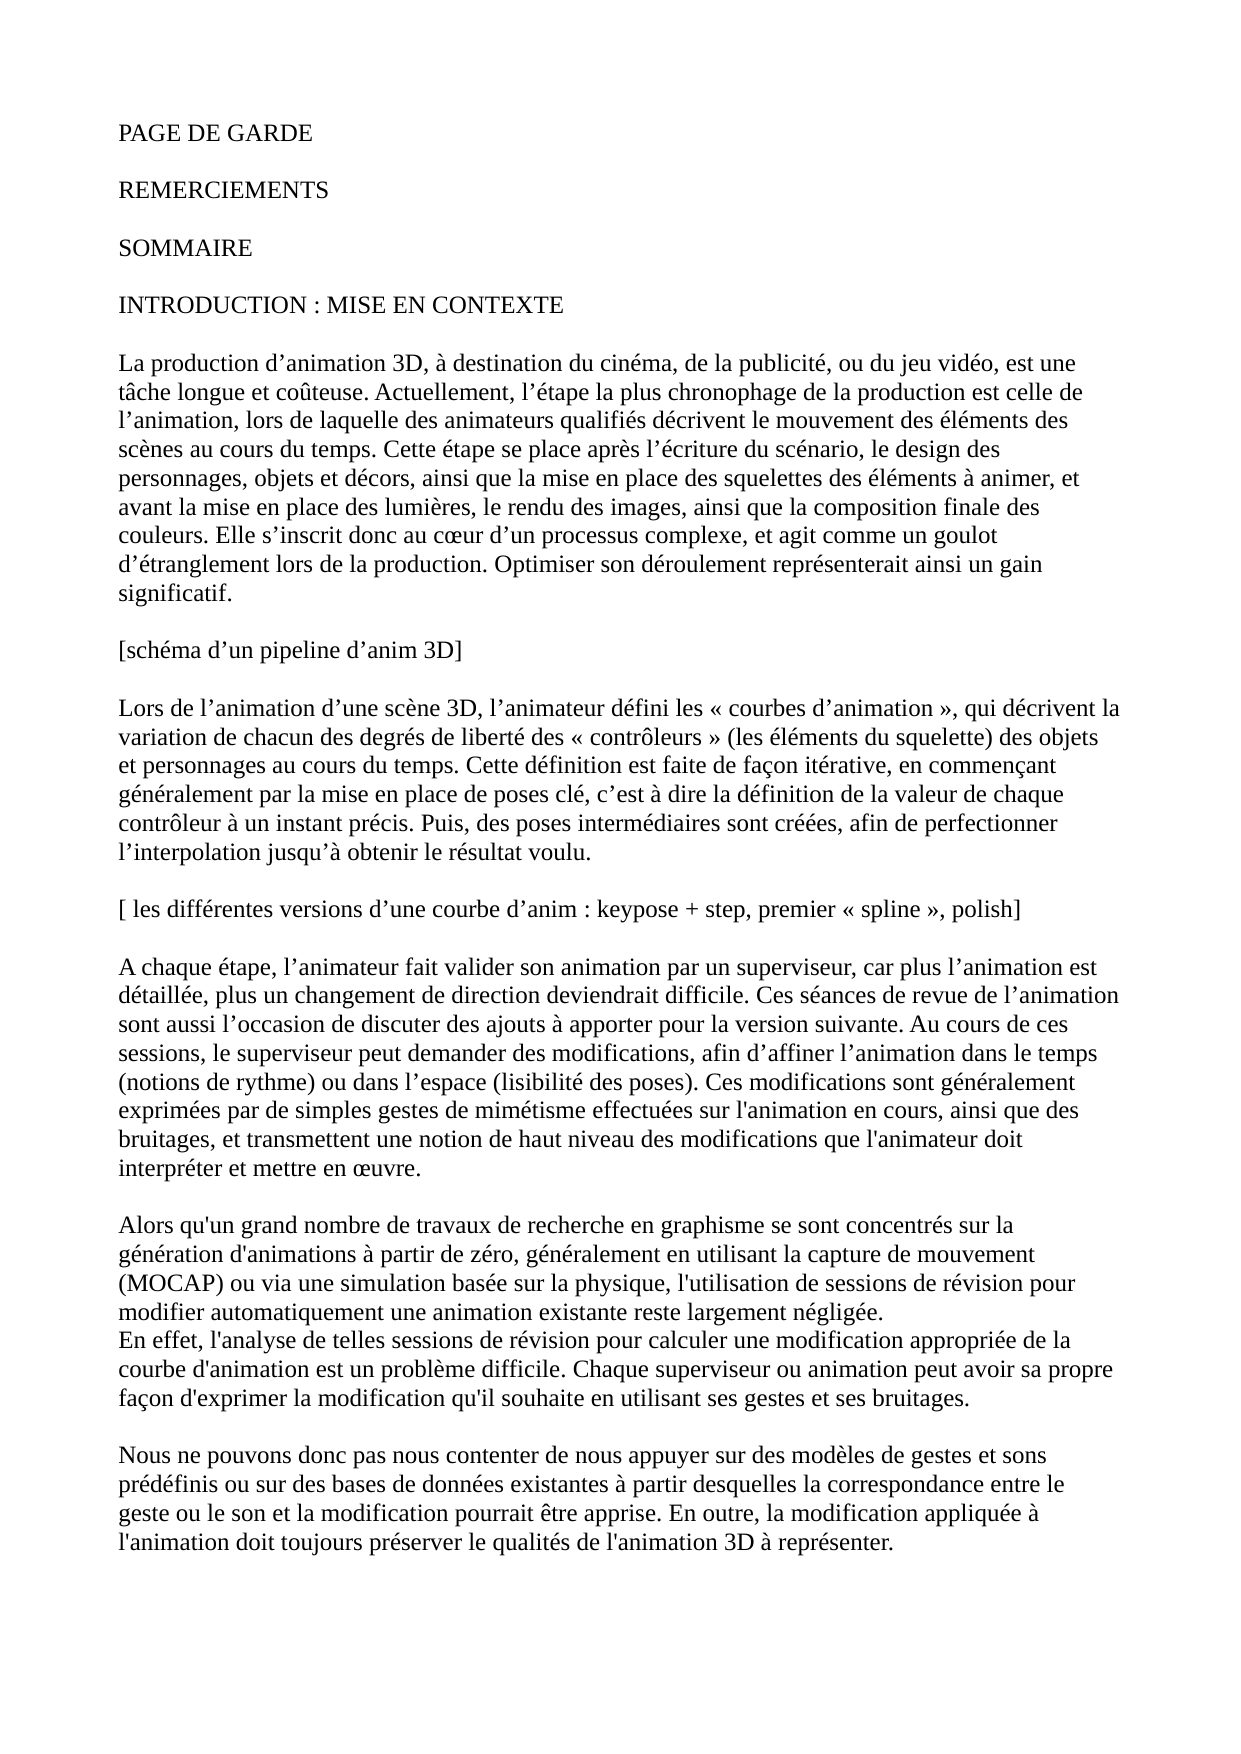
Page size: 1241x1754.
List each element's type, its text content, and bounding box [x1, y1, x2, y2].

text INTRODUCTION : MISE EN CONTEXTE [118, 291, 1122, 319]
text REMERCIEMENTS [118, 176, 1122, 204]
text [ les différentes versions d’une courbe d’anim : keypose + step, premier « spline », polish] [118, 894, 1122, 923]
text [schéma d’un pipeline d’anim 3D] [118, 636, 1122, 664]
text SOMMAIRE [118, 233, 1122, 262]
text Alors qu'un grand nombre de travaux de recherche en graphisme se sont concentrés sur la génération d'animations à partir de zéro, généralement en utilisant la capture de mouvement (MOCAP) ou via une simulation basée sur la physique, l'utilisation de sessions de révision pour modifier automatiquement une animation existante reste largement négligée. En effet, l'analyse de telles sessions de révision pour calculer une modification appropriée de la courbe d'animation est un problème difficile. Chaque superviseur ou animation peut avoir sa propre façon d'exprimer la modification qu'il souhaite en utilisant ses gestes et ses bruitages. Nous ne pouvons donc pas nous contenter de nous appuyer sur des modèles de gestes et sons prédéfinis ou sur des bases de données existantes à partir desquelles la correspondance entre le geste ou le son et la modification pourrait être apprise. En outre, la modification appliquée à l'animation doit toujours préserver le qualités de l'animation 3D à représenter. [118, 1182, 1122, 1556]
text La production d’animation 3D, à destination du cinéma, de la publicité, ou du jeu vidéo, est une tâche longue et coûteuse. Actuellement, l’étape la plus chronophage de la production est celle de l’animation, lors de laquelle des animateurs qualifiés décrivent le mouvement des éléments des scènes au cours du temps. Cette étape se place après l’écriture du scénario, le design des personnages, objets et décors, ainsi que la mise en place des squelettes des éléments à animer, et avant la mise en place des lumières, le rendu des images, ainsi que la composition finale des couleurs. Elle s’inscrit donc au cœur d’un processus complexe, et agit comme un goulot d’étranglement lors de la production. Optimiser son déroulement représenterait ainsi un gain significatif. [118, 348, 1122, 607]
text Lors de l’animation d’une scène 3D, l’animateur défini les « courbes d’animation », qui décrivent la variation de chacun des degrés de liberté des « contrôleurs » (les éléments du squelette) des objets et personnages au cours du temps. Cette définition est faite de façon itérative, en commençant généralement par la mise en place de poses clé, c’est à dire la définition de la valeur de chaque contrôleur à un instant précis. Puis, des poses intermédiaires sont créées, afin de perfectionner l’interpolation jusqu’à obtenir le résultat voulu. [118, 693, 1122, 866]
text PAGE DE GARDE [118, 118, 1122, 147]
text A chaque étape, l’animateur fait valider son animation par un superviseur, car plus l’animation est détaillée, plus un changement de direction deviendrait difficile. Ces séances de revue de l’animation sont aussi l’occasion de discuter des ajouts à apporter pour la version suivante. Au cours de ces sessions, le superviseur peut demander des modifications, afin d’affiner l’animation dans le temps (notions de rythme) ou dans l’espace (lisibilité des poses). Ces modifications sont généralement exprimées par de simples gestes de mimétisme effectuées sur l'animation en cours, ainsi que des bruitages, et transmettent une notion de haut niveau des modifications que l'animateur doit interpréter et mettre en œuvre. [118, 952, 1122, 1182]
